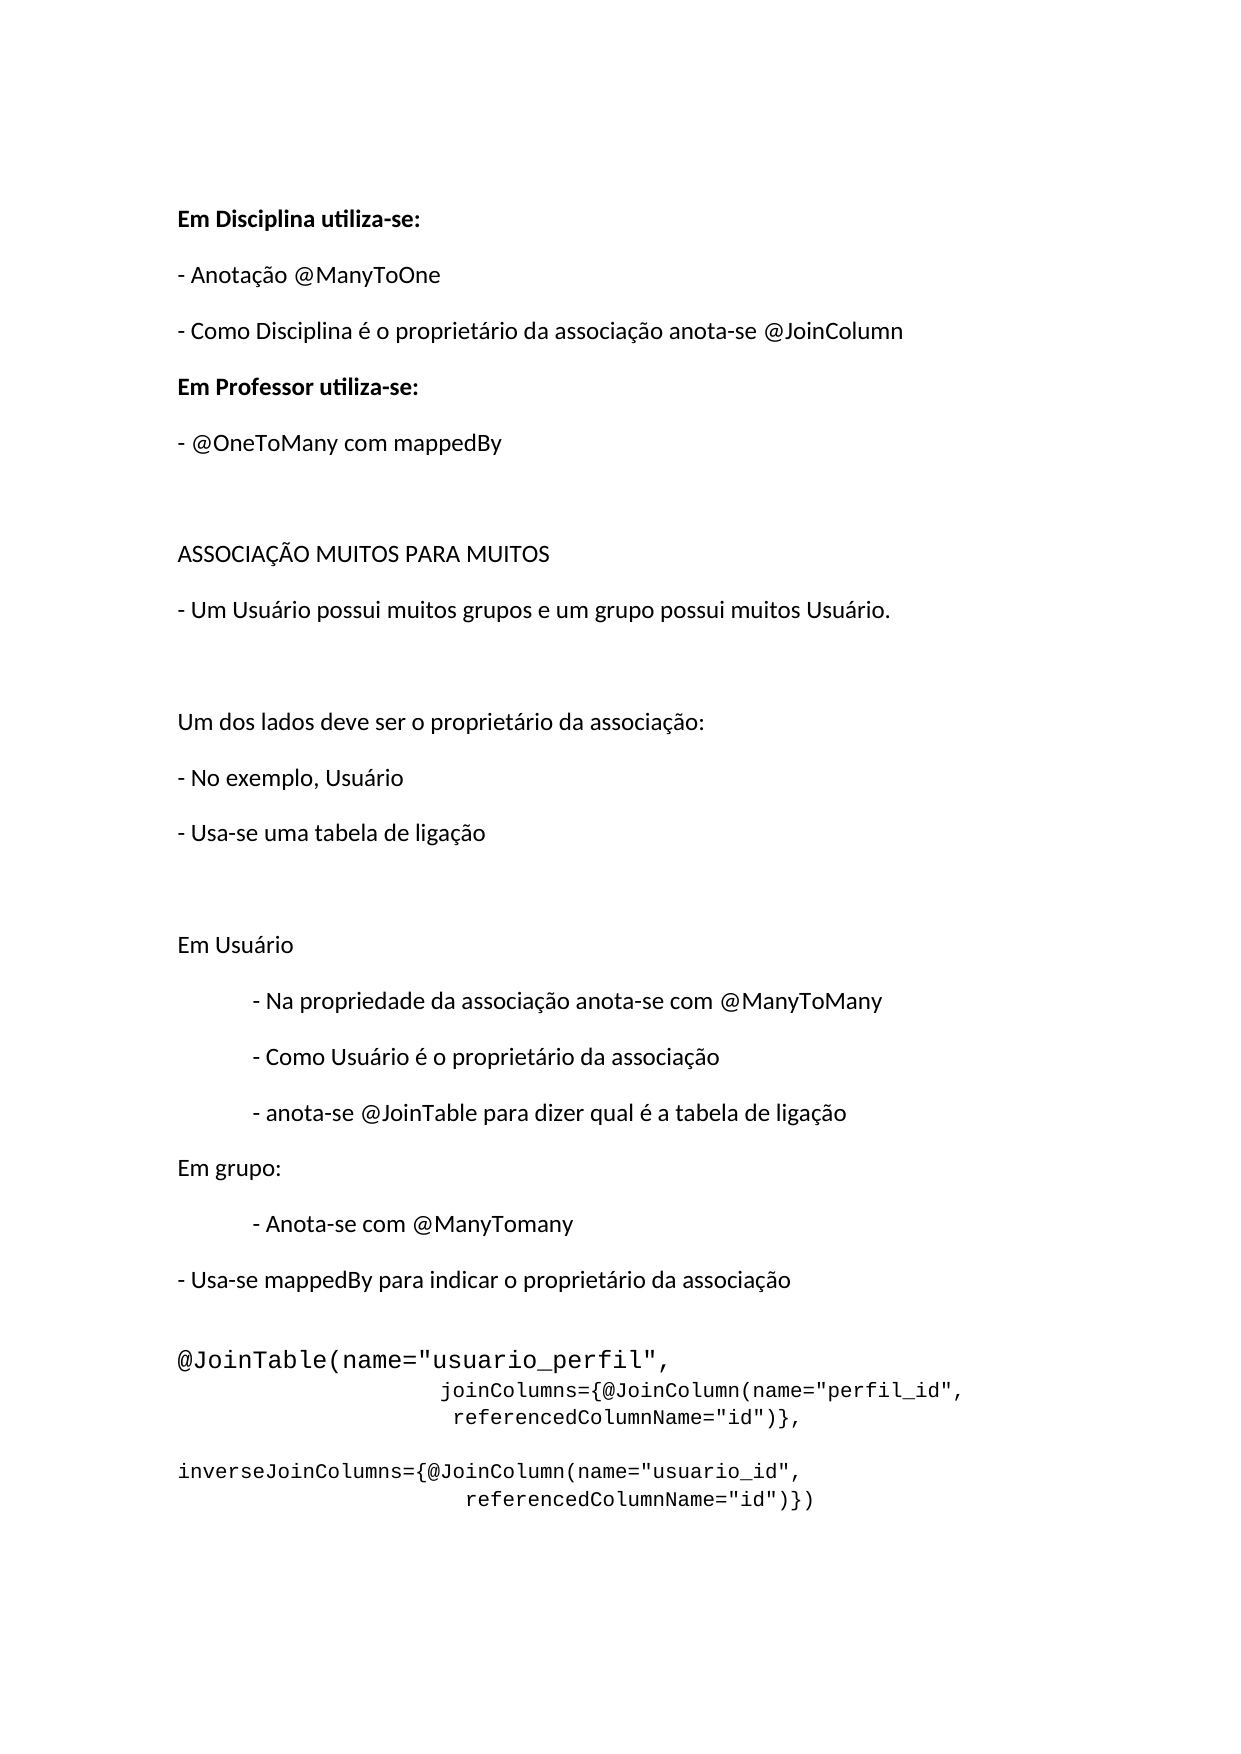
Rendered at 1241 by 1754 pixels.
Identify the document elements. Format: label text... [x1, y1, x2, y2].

text - No exemplo, Usuário [177, 762, 1063, 792]
text Em Disciplina utiliza-se: [177, 203, 1063, 234]
text Em Professor utiliza-se: [177, 371, 1063, 401]
text - Usa-se mappedBy para indicar o proprietário da associação [177, 1264, 1063, 1295]
text - Como Disciplina é o proprietário da associação anota-se @JoinColumn [177, 315, 1063, 346]
text inverseJoinColumns={@JoinColumn(name="usuario_id", [177, 1434, 1063, 1485]
text - Usa-se uma tabela de ligação [177, 818, 1063, 848]
text Em Usuário [177, 929, 1063, 960]
text joinColumns={@JoinColumn(name="perfil_id", [177, 1380, 1063, 1403]
text ASSOCIAÇÃO MUITOS PARA MUITOS [177, 538, 1063, 569]
text - Anotação @ManyToOne [177, 259, 1063, 290]
text - Um Usuário possui muitos grupos e um grupo possui muitos Usuário. [177, 594, 1063, 625]
text - Na propriedade da associação anota-se com @ManyToMany [177, 985, 1063, 1016]
text - anota-se @JoinTable para dizer qual é a tabela de ligação [177, 1097, 1063, 1127]
text - @OneToMany com mappedBy [177, 427, 1063, 457]
text @JoinTable(name="usuario_perfil", [177, 1347, 1063, 1376]
text referencedColumnName="id")}) [177, 1488, 1063, 1512]
text Um dos lados deve ser o proprietário da associação: [177, 706, 1063, 736]
text - Como Usuário é o proprietário da associação [177, 1041, 1063, 1071]
text referencedColumnName="id")}, [177, 1407, 1063, 1431]
text Em grupo: [177, 1153, 1063, 1183]
text - Anota-se com @ManyTomany [177, 1208, 1063, 1239]
